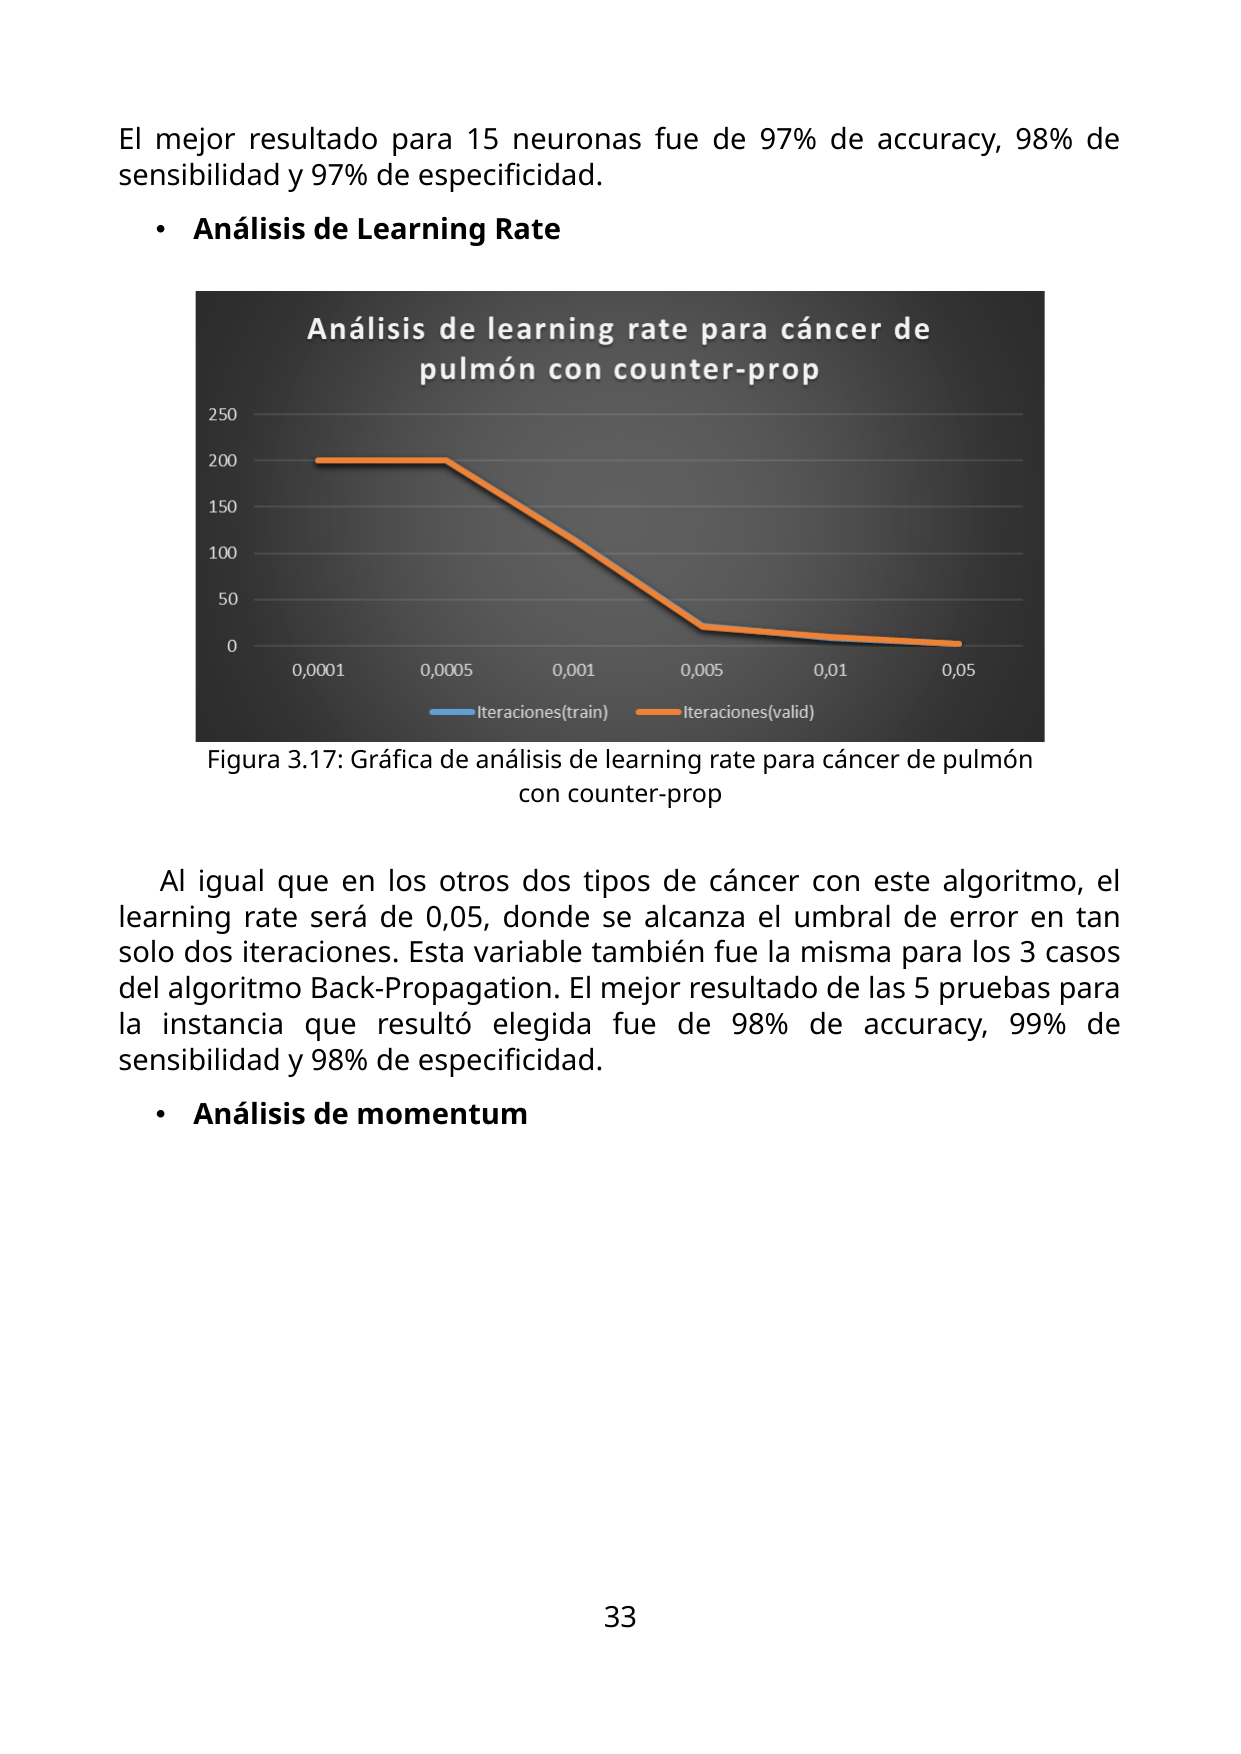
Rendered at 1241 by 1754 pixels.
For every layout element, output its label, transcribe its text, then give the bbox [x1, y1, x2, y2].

list Análisis de momentum [156, 1093, 1122, 1133]
text El mejor resultado para 15 neuronas fue de 97% de accuracy, 98% de sensibilidad y 97% de especificidad. [118, 118, 1122, 193]
picture [195, 291, 1045, 742]
list Análisis de Learning Rate [156, 208, 1122, 248]
text Figura 3.17: Gráfica de análisis de learning rate para cáncer de pulmón con counter-prop [196, 742, 1045, 810]
text Al igual que en los otros dos tipos de cáncer con este algoritmo, el learning rate será de 0,05, donde se alcanza el umbral de error en tan solo dos iteraciones. Esta variable también fue la misma para los 3 casos del algoritmo Back-Propagation. El mejor resultado de las 5 pruebas para la instancia que resultó elegida fue de 98% de accuracy, 99% de sensibilidad y 98% de especificidad. [118, 860, 1122, 1079]
